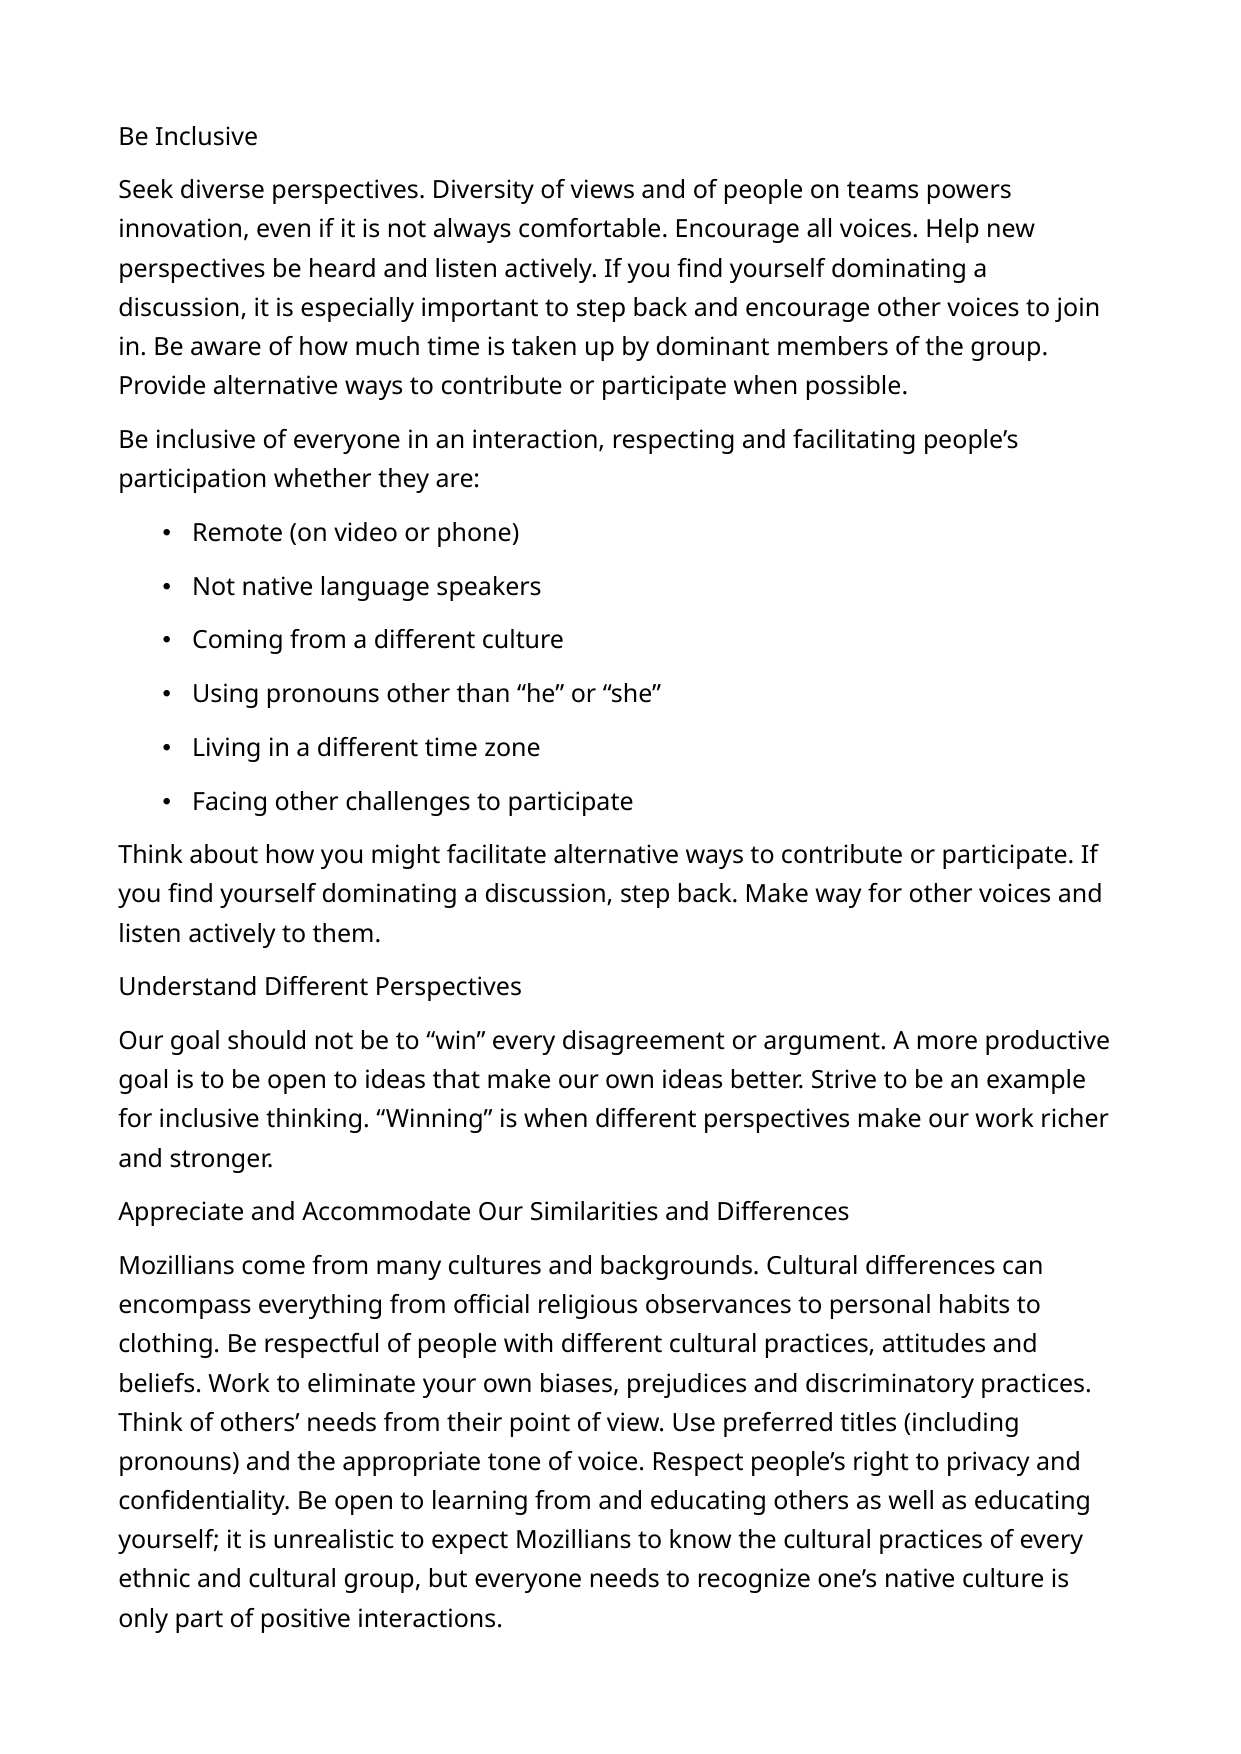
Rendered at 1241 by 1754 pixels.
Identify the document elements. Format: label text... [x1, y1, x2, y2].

text Think about how you might facilitate alternative ways to contribute or participate. If you find yourself dominating a discussion, step back. Make way for other voices and listen actively to them. [118, 837, 1122, 949]
text Be Inclusive [118, 118, 1122, 152]
text Our goal should not be to “win” every disagreement or argument. A more productive goal is to be open to ideas that make our own ideas better. Strive to be an example for inclusive thinking. “Winning” is when different perspectives make our work richer and stronger. [118, 1023, 1122, 1174]
list Coming from a different culture [162, 622, 1122, 656]
list Not native language speakers [162, 568, 1122, 602]
list Remote (on video or phone) [162, 514, 1122, 548]
text Be inclusive of everyone in an interaction, respecting and facilitating people’s participation whether they are: [118, 421, 1122, 495]
text Seek diverse perspectives. Diversity of views and of people on teams powers innovation, even if it is not always comfortable. Encourage all voices. Help new perspectives be heard and listen actively. If you find yourself dominating a discussion, it is especially important to step back and encourage other voices to join in. Be aware of how much time is taken up by dominant members of the group. Provide alternative ways to contribute or participate when possible. [118, 172, 1122, 402]
list Facing other challenges to participate [162, 783, 1122, 817]
text Appreciate and Accommodate Our Similarities and Differences [118, 1194, 1122, 1228]
list Using pronouns other than “he” or “she” [162, 676, 1122, 710]
text Mozillians come from many cultures and backgrounds. Cultural differences can encompass everything from official religious observances to personal habits to clothing. Be respectful of people with different cultural practices, attitudes and beliefs. Work to eliminate your own biases, prejudices and discriminatory practices. Think of others’ needs from their point of view. Use preferred titles (including pronouns) and the appropriate tone of voice. Respect people’s right to privacy and confidentiality. Be open to learning from and educating others as well as educating yourself; it is unrealistic to expect Mozillians to know the cultural practices of every ethnic and cultural group, but everyone needs to recognize one’s native culture is only part of positive interactions. [118, 1248, 1122, 1634]
text Understand Different Perspectives [118, 969, 1122, 1003]
list Living in a different time zone [162, 729, 1122, 763]
